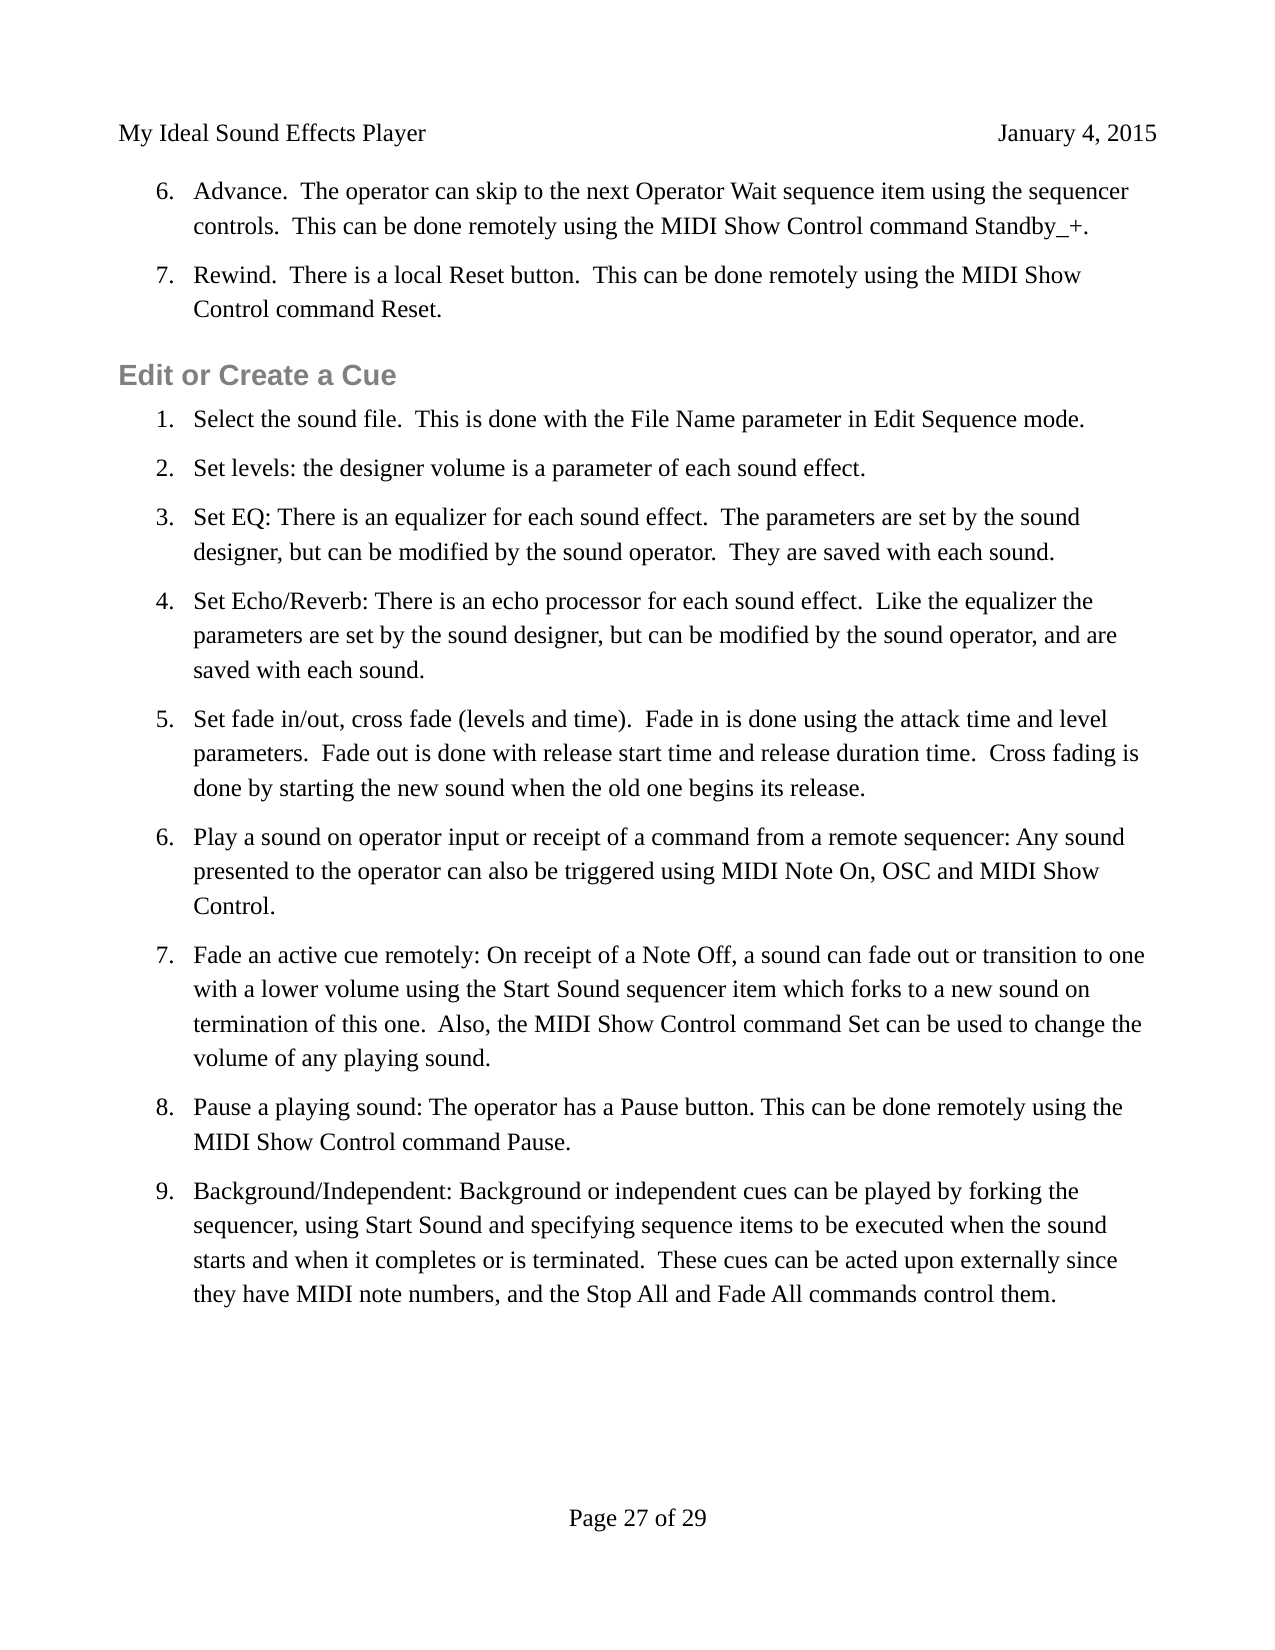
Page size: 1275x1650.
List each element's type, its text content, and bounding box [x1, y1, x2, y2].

list Pause a playing sound: The operator has a Pause button. This can be done remotely using the MIDI Show Control command Pause. [156, 1092, 1157, 1156]
list Play a sound on operator input or receipt of a command from a remote sequencer: Any sound presented to the operator can also be triggered using MIDI Note On, OSC and MIDI Show Control. [156, 822, 1157, 919]
list Background/Independent: Background or independent cues can be played by forking the sequencer, using Start Sound and specifying sequence items to be executed when the sound starts and when it completes or is terminated. These cues can be acted upon externally since they have MIDI note numbers, and the Stop All and Fade All commands control them. [156, 1176, 1157, 1308]
list Set EQ: There is an equalizer for each sound effect. The parameters are set by the sound designer, but can be modified by the sound operator. They are saved with each sound. [156, 502, 1157, 565]
list Advance. The operator can skip to the next Operator Wait sequence item using the sequencer controls. This can be done remotely using the MIDI Show Control command Standby_+. [156, 176, 1157, 239]
list Rewind. There is a local Reset button. This can be done remotely using the MIDI Show Control command Reset. [156, 260, 1157, 323]
list Set fade in/out, cross fade (levels and time). Fade in is done using the attack time and level parameters. Fade out is done with release start time and release duration time. Cross fading is done by starting the new sound when the old one begins its release. [156, 704, 1157, 801]
list Fade an active cue remotely: On receipt of a Note Off, a sound can fade out or transition to one with a lower volume using the Start Sound sequencer item which forks to a new sound on termination of this one. Also, the MIDI Show Control command Set can be used to change the volume of any playing sound. [156, 940, 1157, 1072]
list Select the sound file. This is done with the File Name parameter in Edit Sequence mode. [156, 404, 1157, 433]
list Set Echo/Reverb: There is an echo processor for each sound effect. Like the equalizer the parameters are set by the sound designer, but can be modified by the sound operator, and are saved with each sound. [156, 586, 1157, 683]
list Set levels: the designer volume is a parameter of each sound effect. [156, 453, 1157, 482]
subtitle Edit or Create a Cue [118, 358, 1157, 392]
